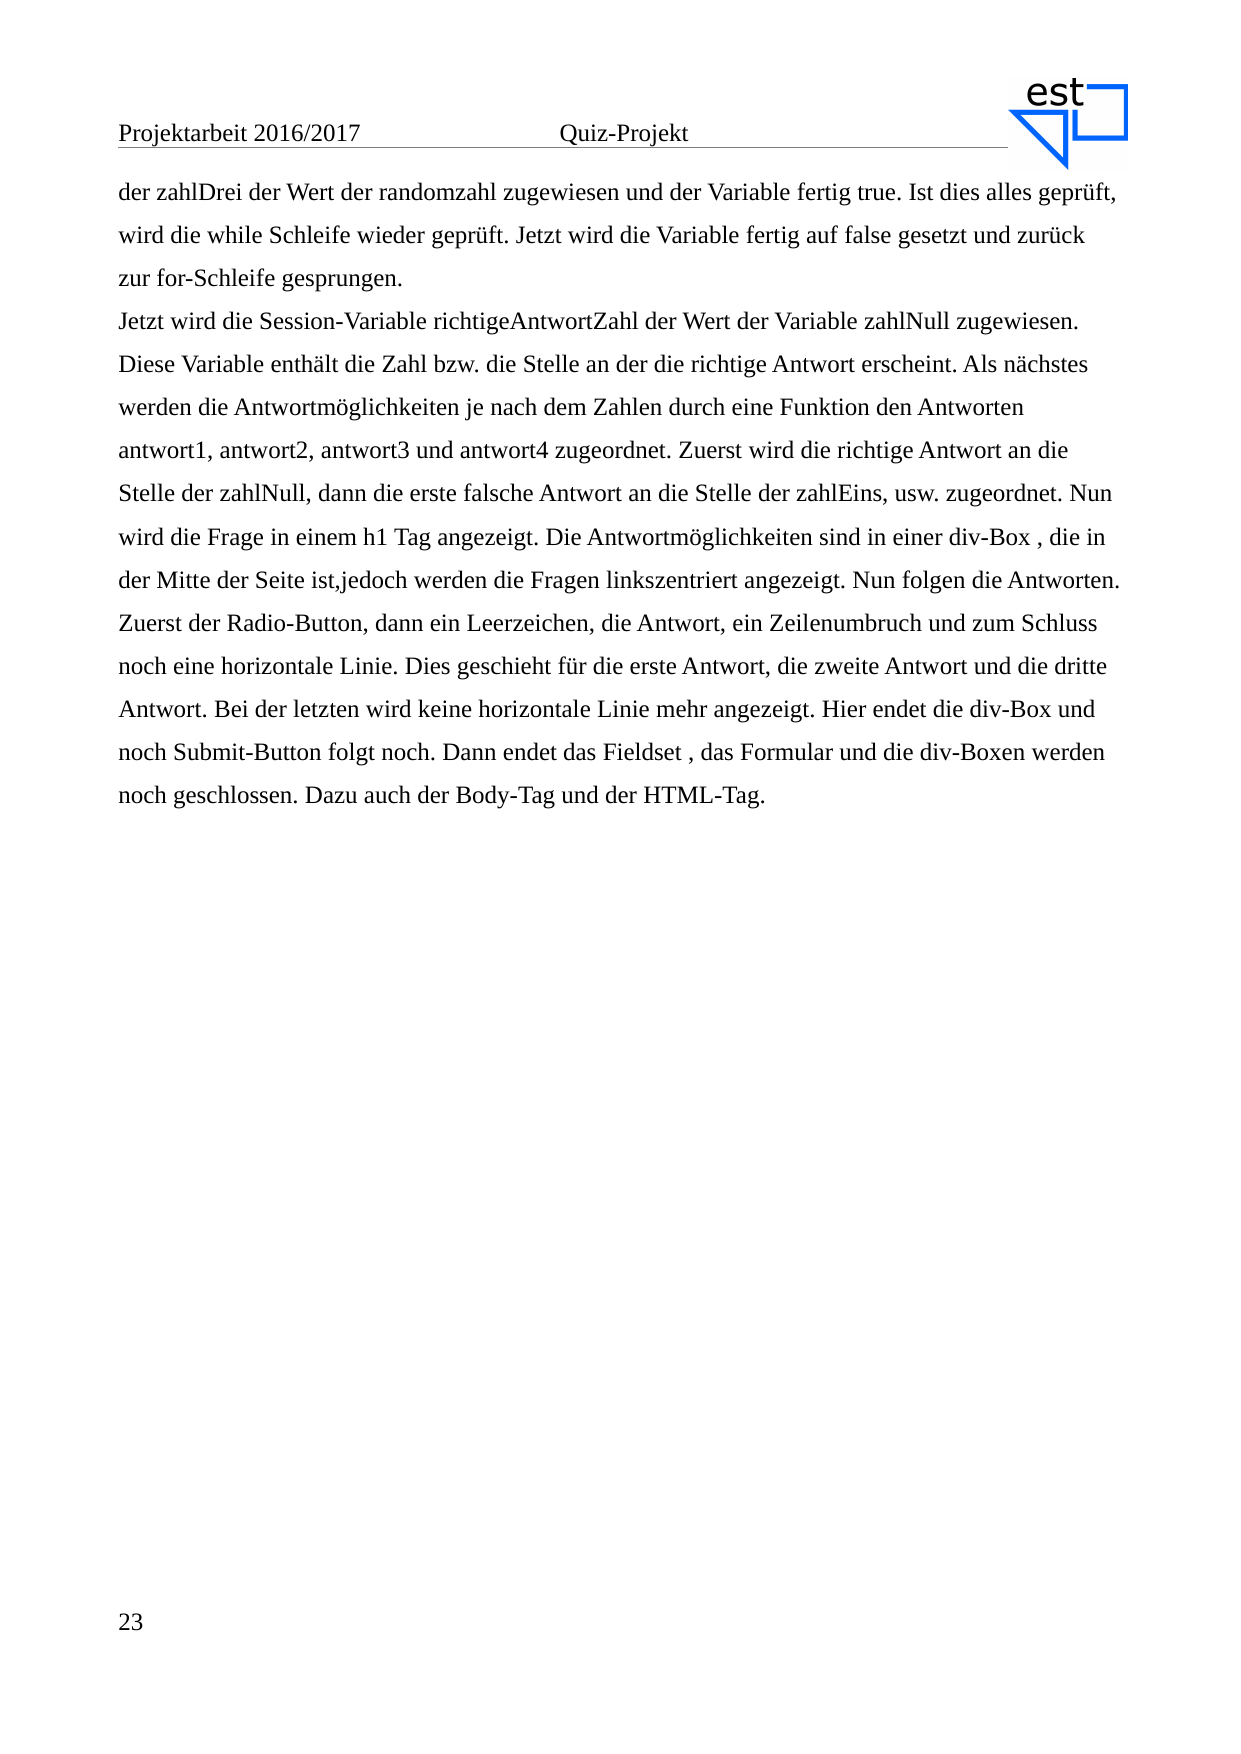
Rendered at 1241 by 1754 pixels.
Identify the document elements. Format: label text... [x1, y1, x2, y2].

picture [1008, 78, 1128, 170]
text der zahlDrei der Wert der randomzahl zugewiesen und der Variable fertig true. Ist dies alles geprüft, wird die while Schleife wieder geprüft. Jetzt wird die Variable fertig auf false gesetzt und zurück zur for-Schleife gesprungen. Jetzt wird die Session-Variable richtigeAntwortZahl der Wert der Variable zahlNull zugewiesen. Diese Variable enthält die Zahl bzw. die Stelle an der die richtige Antwort erscheint. Als nächstes werden die Antwortmöglichkeiten je nach dem Zahlen durch eine Funktion den Antworten antwort1, antwort2, antwort3 und antwort4 zugeordnet. Zuerst wird die richtige Antwort an die Stelle der zahlNull, dann die erste falsche Antwort an die Stelle der zahlEins, usw. zugeordnet. Nun wird die Frage in einem h1 Tag angezeigt. Die Antwortmöglichkeiten sind in einer div-Box , die in der Mitte der Seite ist,jedoch werden die Fragen linkszentriert angezeigt. Nun folgen die Antworten. Zuerst der Radio-Button, dann ein Leerzeichen, die Antwort, ein Zeilenumbruch und zum Schluss noch eine horizontale Linie. Dies geschieht für die erste Antwort, die zweite Antwort und die dritte Antwort. Bei der letzten wird keine horizontale Linie mehr angezeigt. Hier endet die div-Box und noch Submit-Button folgt noch. Dann endet das Fieldset , das Formular und die div-Boxen werden noch geschlossen. Dazu auch der Body-Tag und der HTML-Tag. [118, 177, 1122, 809]
